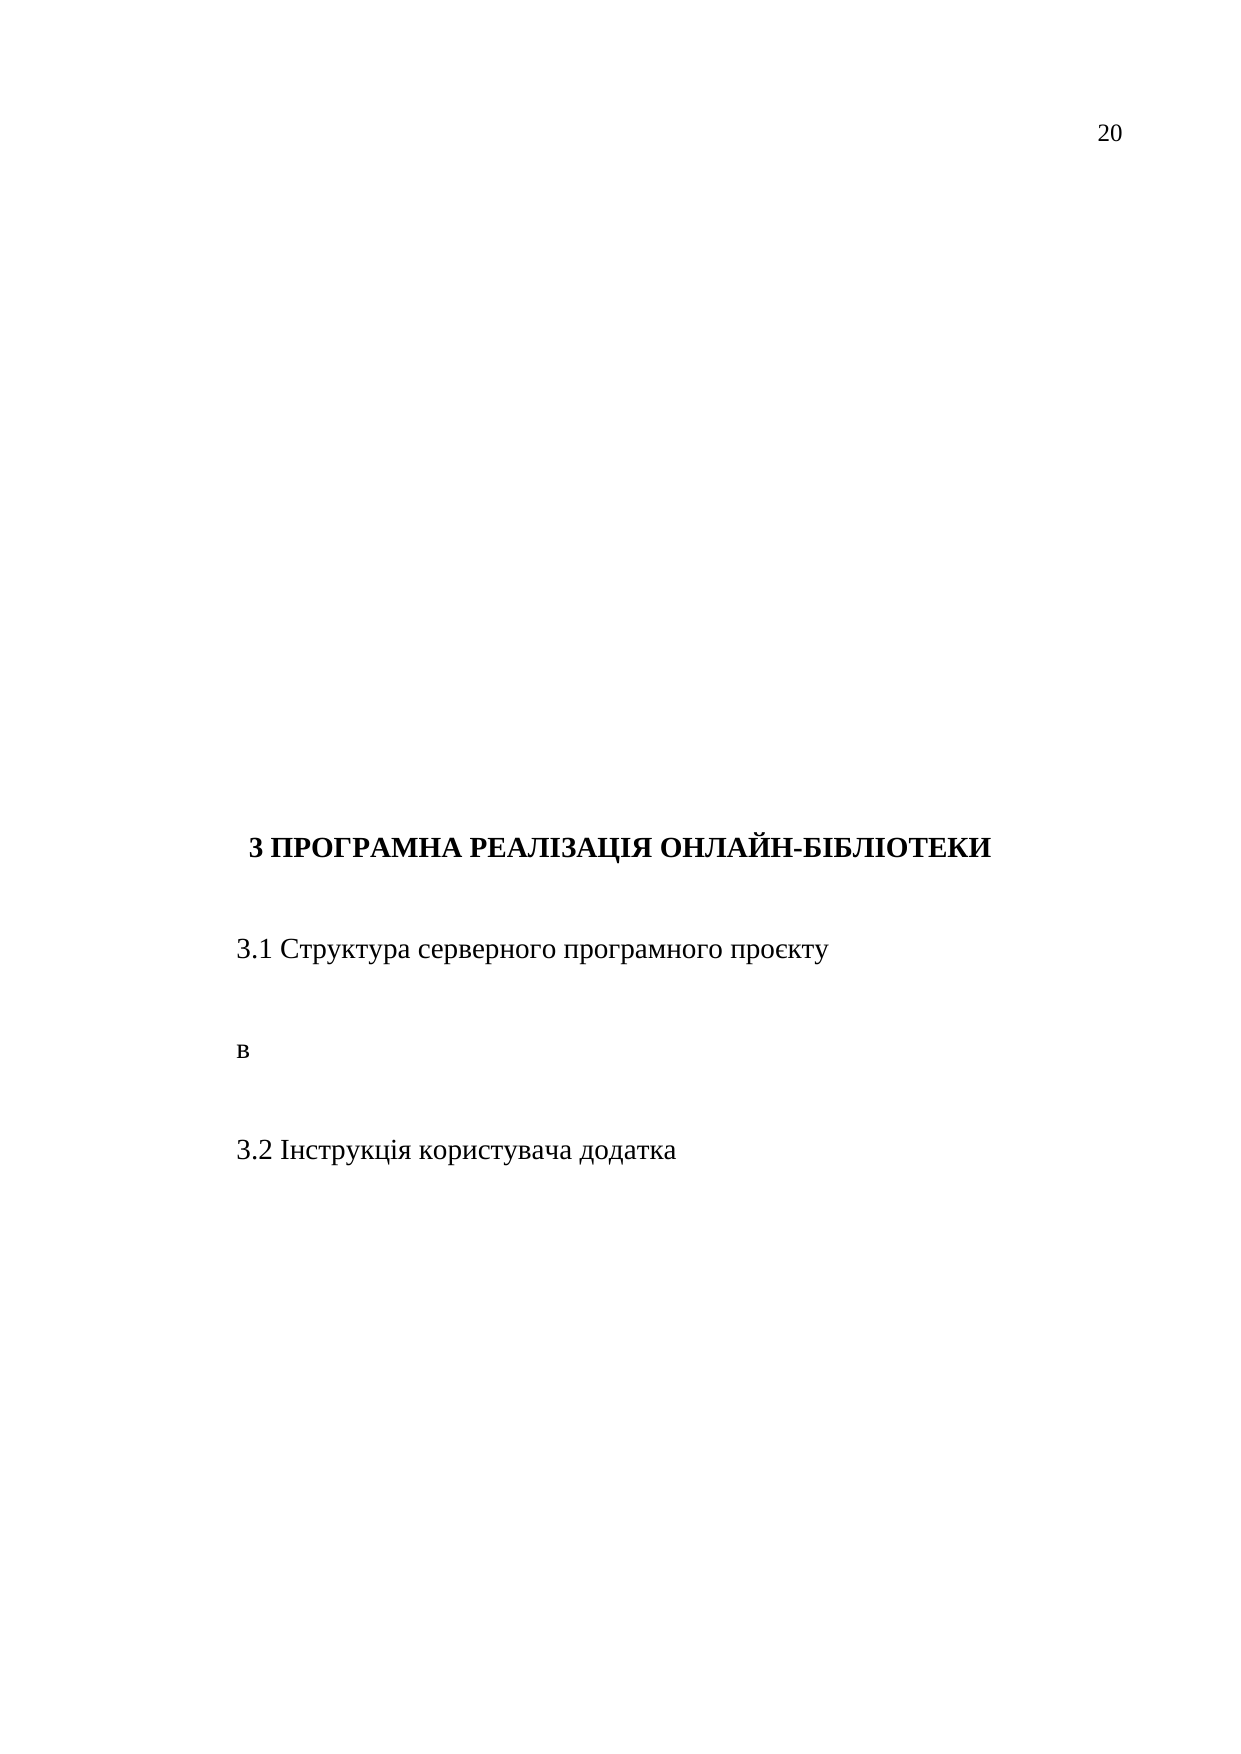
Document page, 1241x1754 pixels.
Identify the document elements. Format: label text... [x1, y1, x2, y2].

text 3 ПРОГРАМНА РЕАЛІЗАЦІЯ ОНЛАЙН-БІБЛІОТЕКИ [118, 830, 1122, 864]
text 3.2 Інструкція користувача додатка [118, 1132, 1122, 1166]
text 3.1 Структура серверного програмного проєкту [118, 931, 1122, 964]
text в [118, 1032, 1122, 1065]
